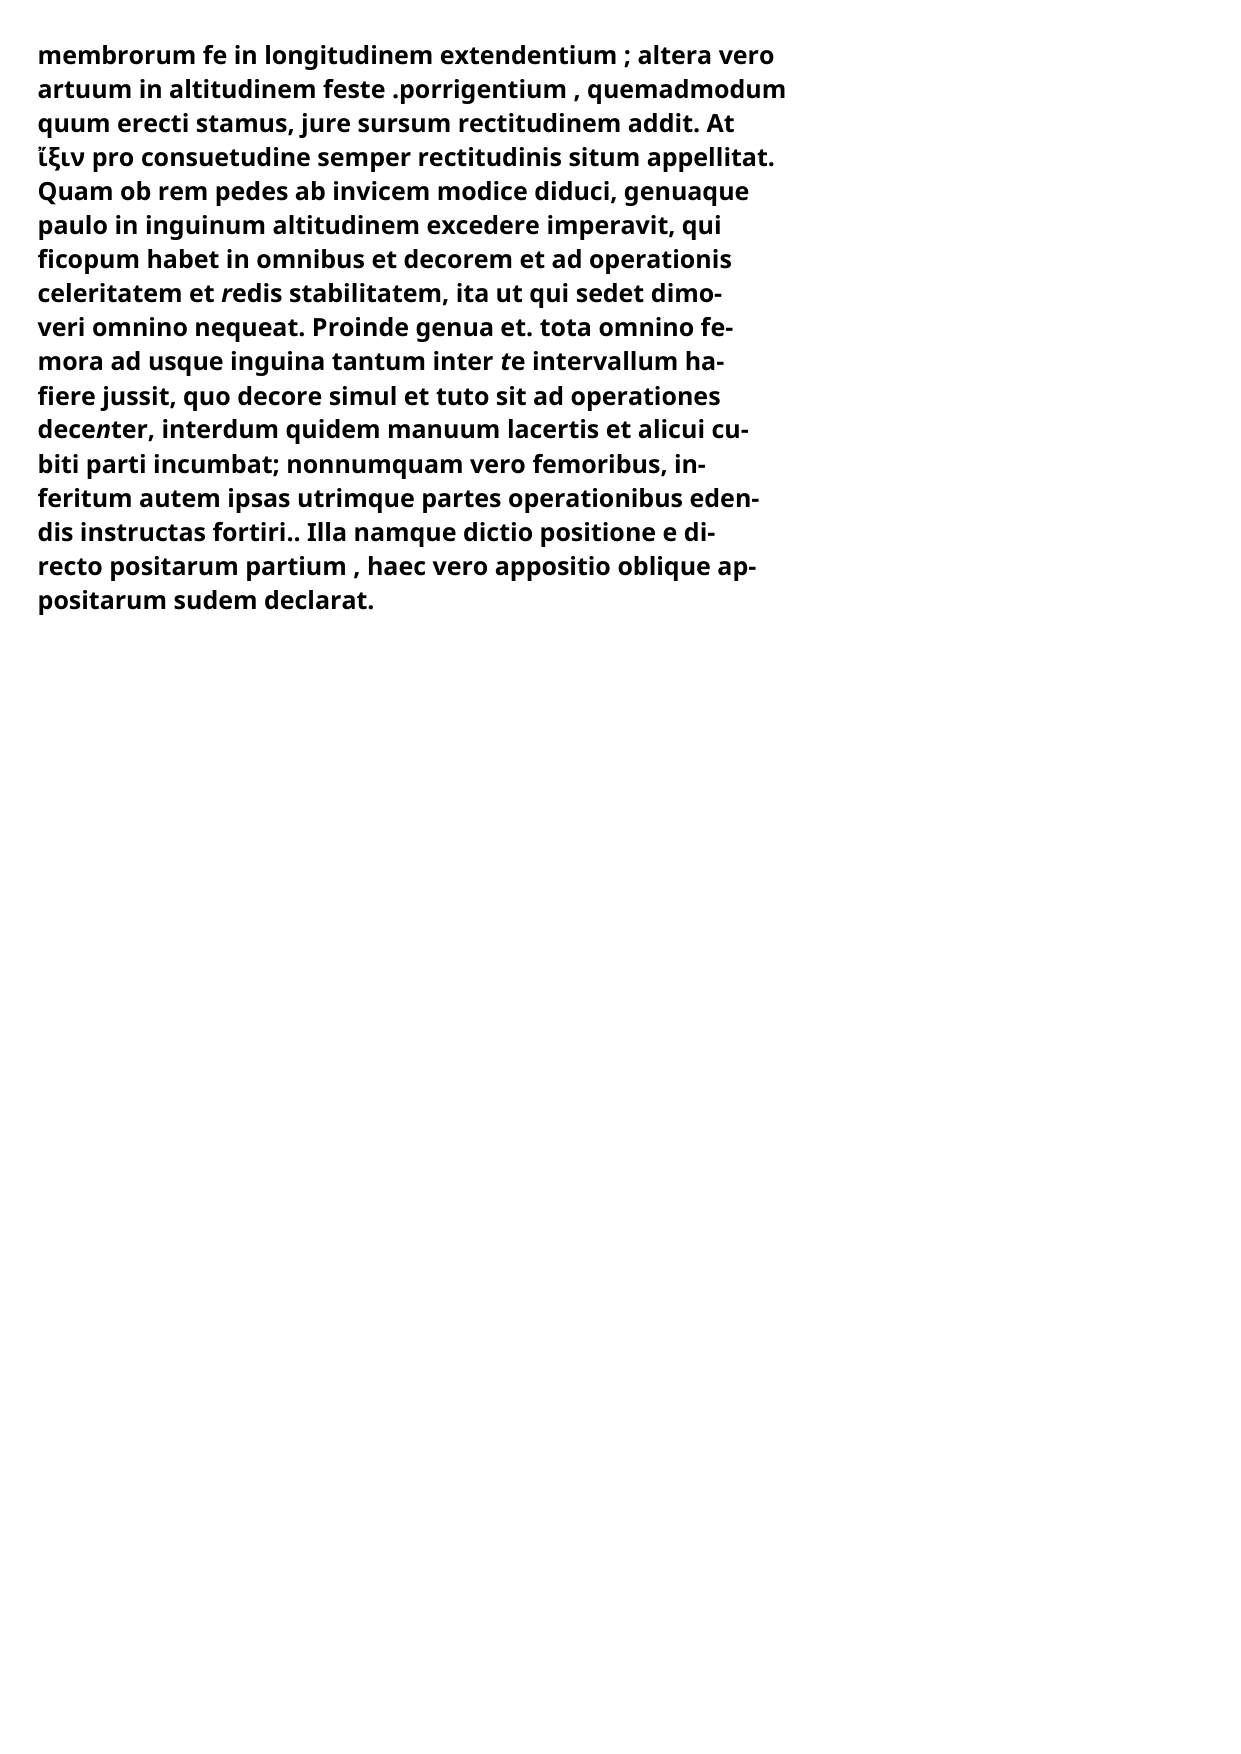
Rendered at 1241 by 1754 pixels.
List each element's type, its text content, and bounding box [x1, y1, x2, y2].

text membrorum fe in longitudinem extendentium ; altera vero artuum in altitudinem feste .porrigentium , quemadmodum quum erecti stamus, jure sursum rectitudinem addit. At ἴξιν pro consuetudine semper rectitudinis situm appellitat. Quam ob rem pedes ab invicem modice diduci, genuaque paulo in inguinum altitudinem excedere imperavit, qui ficopum habet in omnibus et decorem et ad operationis celeritatem et redis stabilitatem, ita ut qui sedet dimo- veri omnino nequeat. Proinde genua et. tota omnino fe- mora ad usque inguina tantum inter te intervallum ha- fiere jussit, quo decore simul et tuto sit ad operationes decenter, interdum quidem manuum lacertis et alicui cu- biti parti incumbat; nonnumquam vero femoribus, in- feritum autem ipsas utrimque partes operationibus eden- dis instructas fortiri.. Illa namque dictio positione e di- recto positarum partium , haec vero appositio oblique ap- positarum sudem declarat. [37, 37, 1203, 617]
